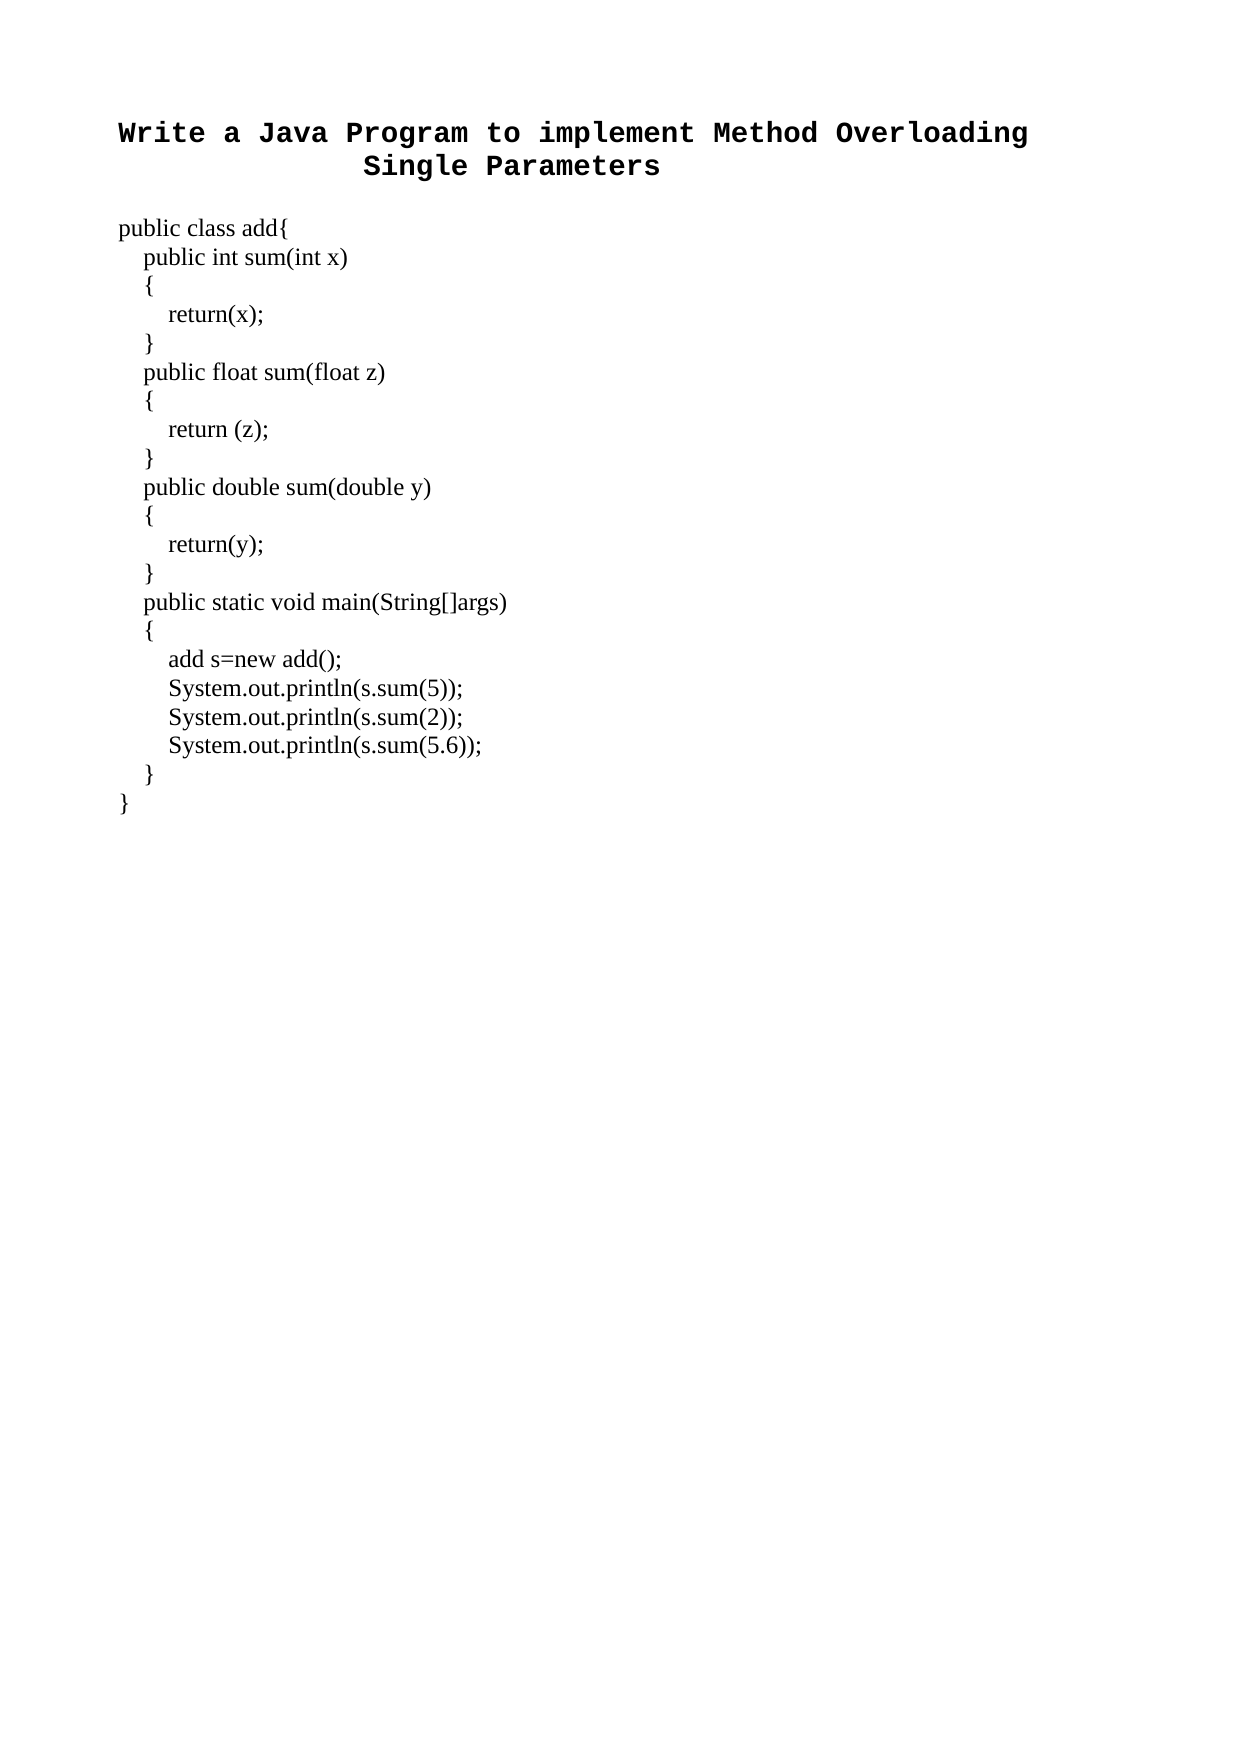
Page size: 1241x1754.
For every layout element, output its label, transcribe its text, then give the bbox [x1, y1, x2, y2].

text public static void main(String[]args) [118, 587, 1122, 615]
text } [118, 328, 1122, 357]
text public int sum(int x) [118, 242, 1122, 270]
text } [118, 788, 1122, 817]
text public double sum(double y) [118, 472, 1122, 500]
text System.out.println(s.sum(5.6)); [118, 730, 1122, 759]
text } [118, 558, 1122, 587]
text } [118, 759, 1122, 788]
text System.out.println(s.sum(5)); [118, 673, 1122, 702]
text Single Parameters [118, 151, 1122, 184]
text return(y); [118, 529, 1122, 558]
text System.out.println(s.sum(2)); [118, 702, 1122, 730]
text { [118, 615, 1122, 644]
text public float sum(float z) [118, 357, 1122, 385]
text } [118, 443, 1122, 472]
text public class add{ [118, 213, 1122, 242]
text { [118, 385, 1122, 414]
text Write a Java Program to implement Method Overloading [118, 118, 1122, 151]
text { [118, 500, 1122, 529]
text { [118, 270, 1122, 299]
text return (z); [118, 414, 1122, 443]
text return(x); [118, 299, 1122, 328]
text add s=new add(); [118, 644, 1122, 673]
